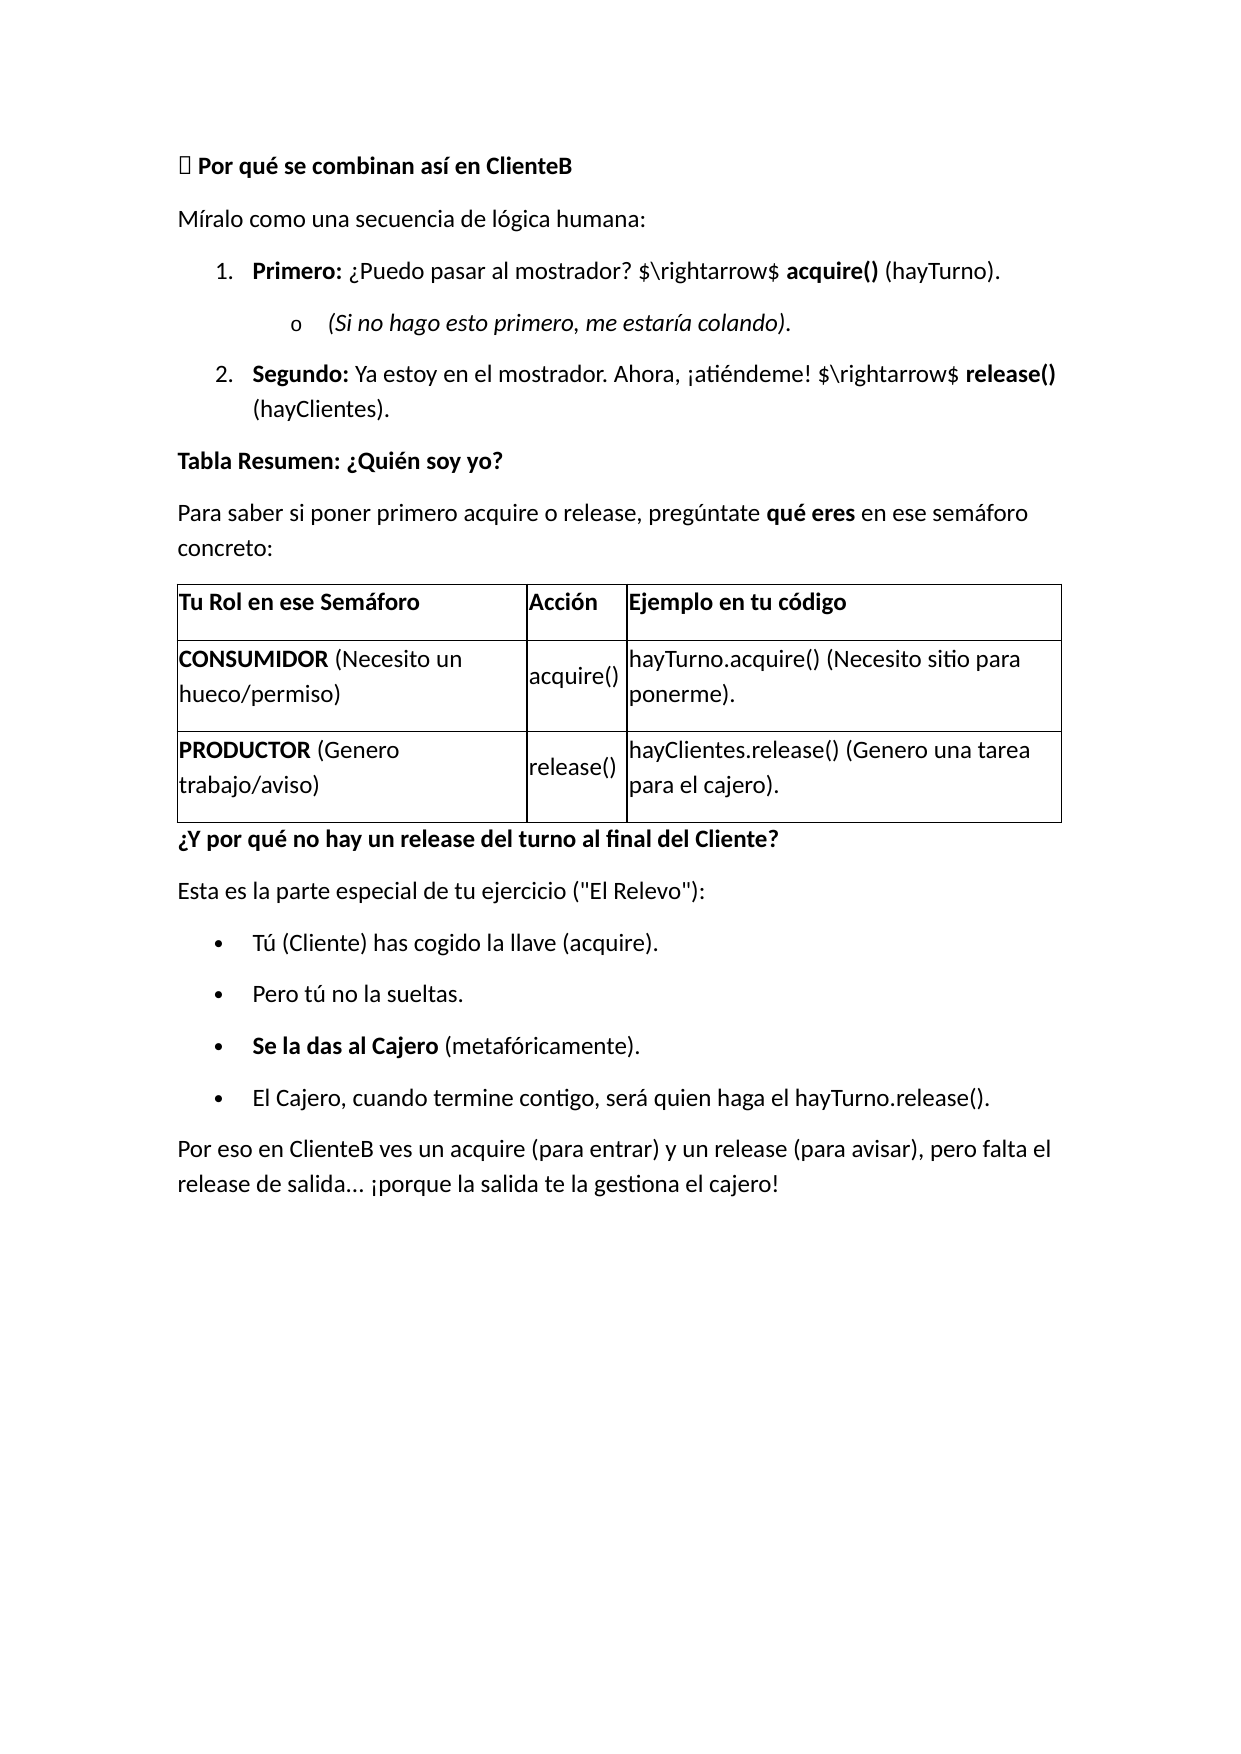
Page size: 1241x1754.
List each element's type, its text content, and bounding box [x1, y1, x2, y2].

text ¿Y por qué no hay un release del turno al final del Cliente? [177, 823, 1063, 854]
list Se la das al Cajero (metafóricamente). [215, 1030, 1063, 1061]
text Esta es la parte especial de tu ejercicio ("El Relevo"): [177, 875, 1063, 906]
text Tabla Resumen: ¿Quién soy yo? [177, 445, 1063, 476]
list El Cajero, cuando termine contigo, será quien haga el hayTurno.release(). [215, 1082, 1063, 1112]
text 🔄 Por qué se combinan así en ClienteB [177, 148, 1063, 182]
table_header Acción [528, 585, 626, 639]
table_cell acquire() [528, 641, 626, 731]
table_cell release() [528, 732, 626, 822]
table_cell CONSUMIDOR (Necesito un hueco/permiso) [178, 641, 526, 731]
table_cell hayTurno.acquire() (Necesito sitio para ponerme). [628, 641, 1061, 731]
list Tú (Cliente) has cogido la llave (acquire). [215, 927, 1063, 957]
list (Si no hago esto primero, me estaría colando). [290, 307, 1063, 337]
list Primero: ¿Puedo pasar al mostrador? $\rightarrow$ acquire() (hayTurno). [215, 255, 1063, 286]
list Pero tú no la sueltas. [215, 978, 1063, 1009]
text Para saber si poner primero acquire o release, pregúntate qué eres en ese semáforo concreto: [177, 497, 1063, 562]
text Míralo como una secuencia de lógica humana: [177, 203, 1063, 234]
list Segundo: Ya estoy en el mostrador. Ahora, ¡atiéndeme! $\rightarrow$ release() (hayClientes). [215, 358, 1063, 424]
table_cell PRODUCTOR (Genero trabajo/aviso) [178, 732, 526, 822]
table_header Tu Rol en ese Semáforo [178, 585, 526, 639]
text Por eso en ClienteB ves un acquire (para entrar) y un release (para avisar), pero falta el release de salida... ¡porque la salida te la gestiona el cajero! [177, 1133, 1063, 1199]
table_cell hayClientes.release() (Genero una tarea para el cajero). [628, 732, 1061, 822]
table_header Ejemplo en tu código [628, 585, 1061, 639]
